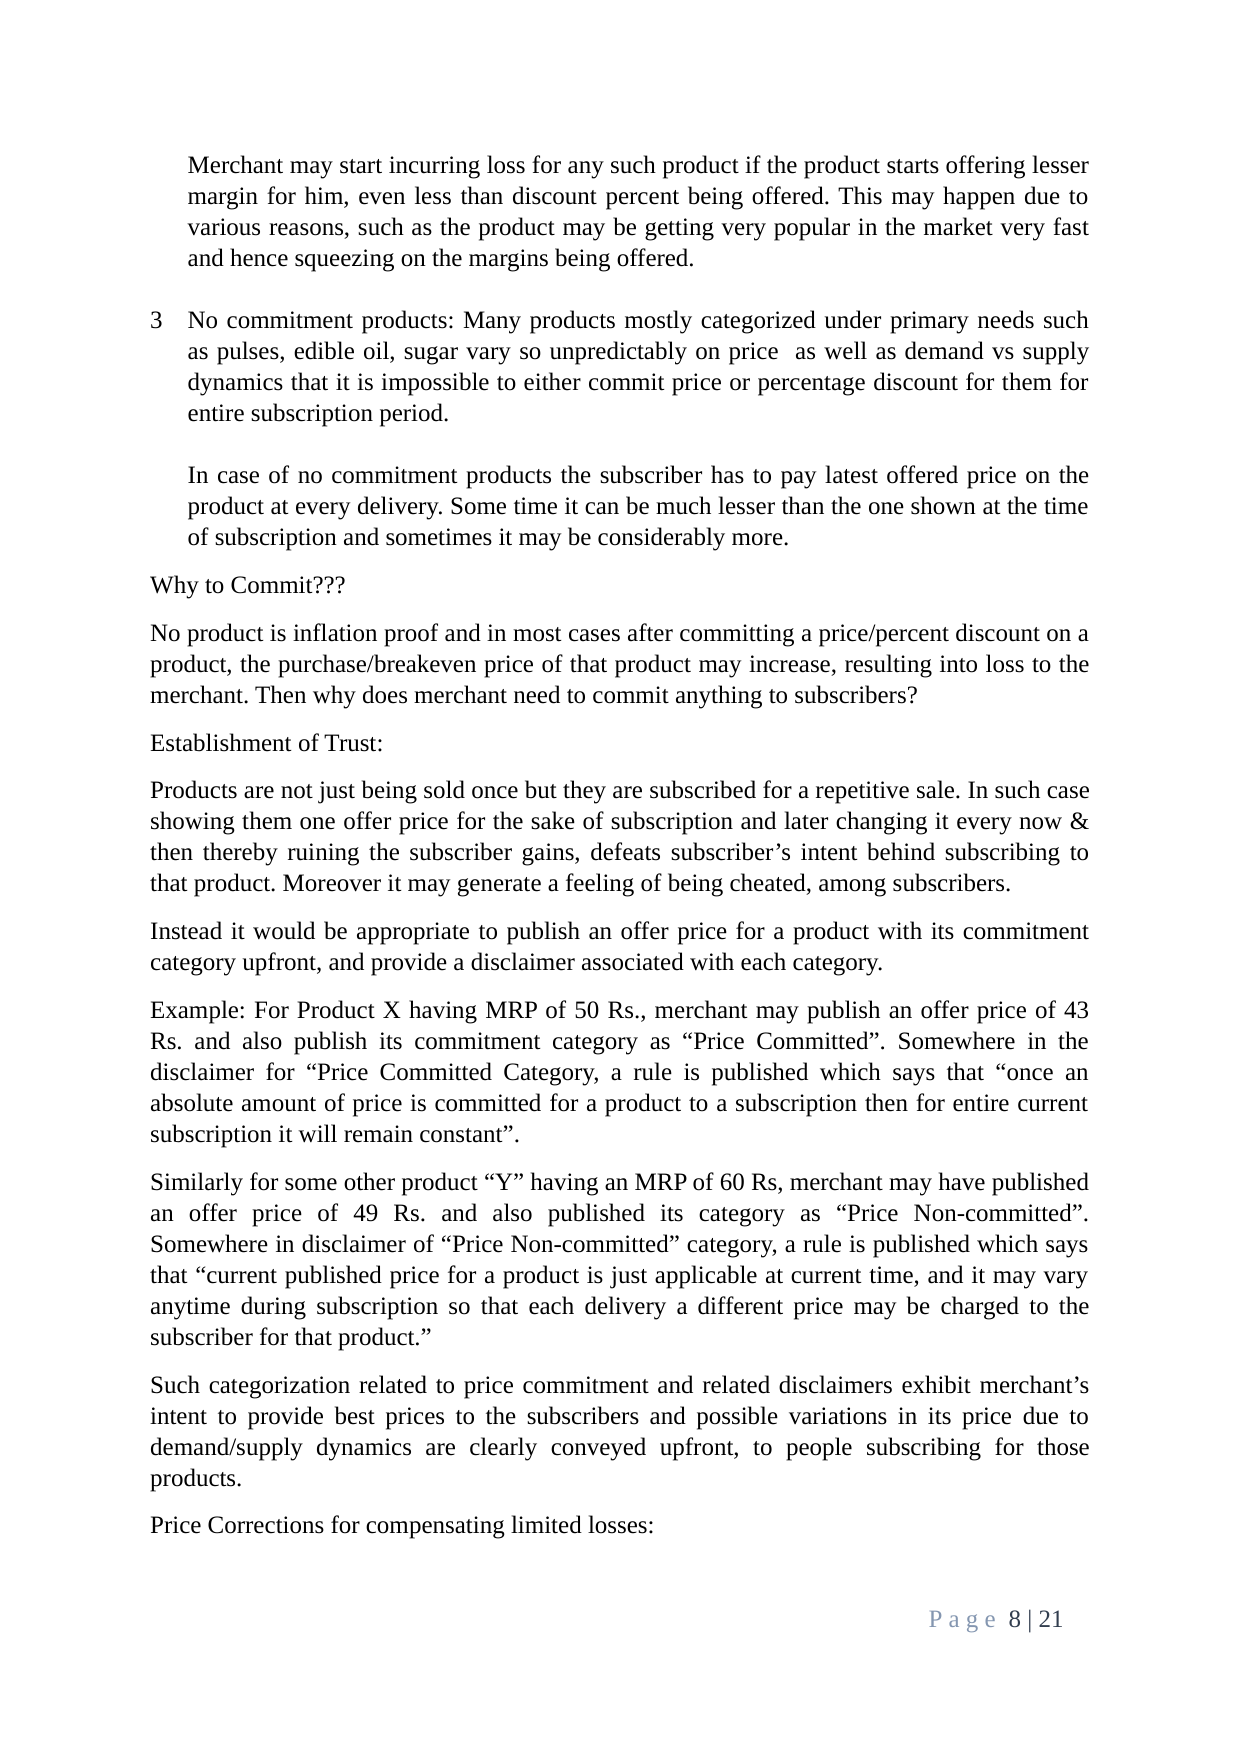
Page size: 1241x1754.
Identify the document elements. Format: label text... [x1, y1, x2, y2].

text Such categorization related to price commitment and related disclaimers exhibit merchant’s intent to provide best prices to the subscribers and possible variations in its price due to demand/supply dynamics are clearly conveyed upfront, to people subscribing for those products. [150, 1370, 1090, 1492]
text Why to Commit??? [150, 570, 1090, 599]
text Products are not just being sold once but they are subscribed for a repetitive sale. In such case showing them one offer price for the sake of subscription and later changing it every now & then thereby ruining the subscriber gains, defeats subscriber’s intent behind subscribing to that product. Moreover it may generate a feeling of being cheated, among subscribers. [150, 775, 1090, 897]
text Example: For Product X having MRP of 50 Rs., merchant may publish an offer price of 43 Rs. and also publish its commitment category as “Price Committed”. Somewhere in the disclaimer for “Price Committed Category, a rule is published which says that “once an absolute amount of price is committed for a product to a subscription then for entire current subscription it will remain constant”. [150, 995, 1090, 1148]
text Instead it would be appropriate to publish an offer price for a product with its commitment category upfront, and provide a disclaimer associated with each category. [150, 916, 1090, 976]
text Similarly for some other product “Y” having an MRP of 60 Rs, merchant may have published an offer price of 49 Rs. and also published its category as “Price Non-committed”. Somewhere in disclaimer of “Price Non-committed” category, a rule is published which says that “current published price for a product is just applicable at current time, and it may vary anytime during subscription so that each delivery a different price may be charged to the subscriber for that product.” [150, 1167, 1090, 1351]
text Price Corrections for compensating limited losses: [150, 1511, 1090, 1539]
text Establishment of Trust: [150, 728, 1090, 756]
list In case of no commitment products the subscriber has to pay latest offered price on the product at every delivery. Some time it can be much lesser than the one shown at the time of subscription and sometimes it may be considerably more. [187, 460, 1090, 551]
list No commitment products: Many products mostly categorized under primary needs such as pulses, edible oil, sugar vary so unpredictably on price as well as demand vs supply dynamics that it is impossible to either commit price or percentage discount for them for entire subscription period. [150, 305, 1090, 427]
text No product is inflation proof and in most cases after committing a price/percent discount on a product, the purchase/breakeven price of that product may increase, resulting into loss to the merchant. Then why does merchant need to commit anything to subscribers? [150, 618, 1090, 709]
list Merchant may start incurring loss for any such product if the product starts offering lesser margin for him, even less than discount percent being offered. This may happen due to various reasons, such as the product may be getting very popular in the market very fast and hence squeezing on the margins being offered. [187, 150, 1090, 272]
